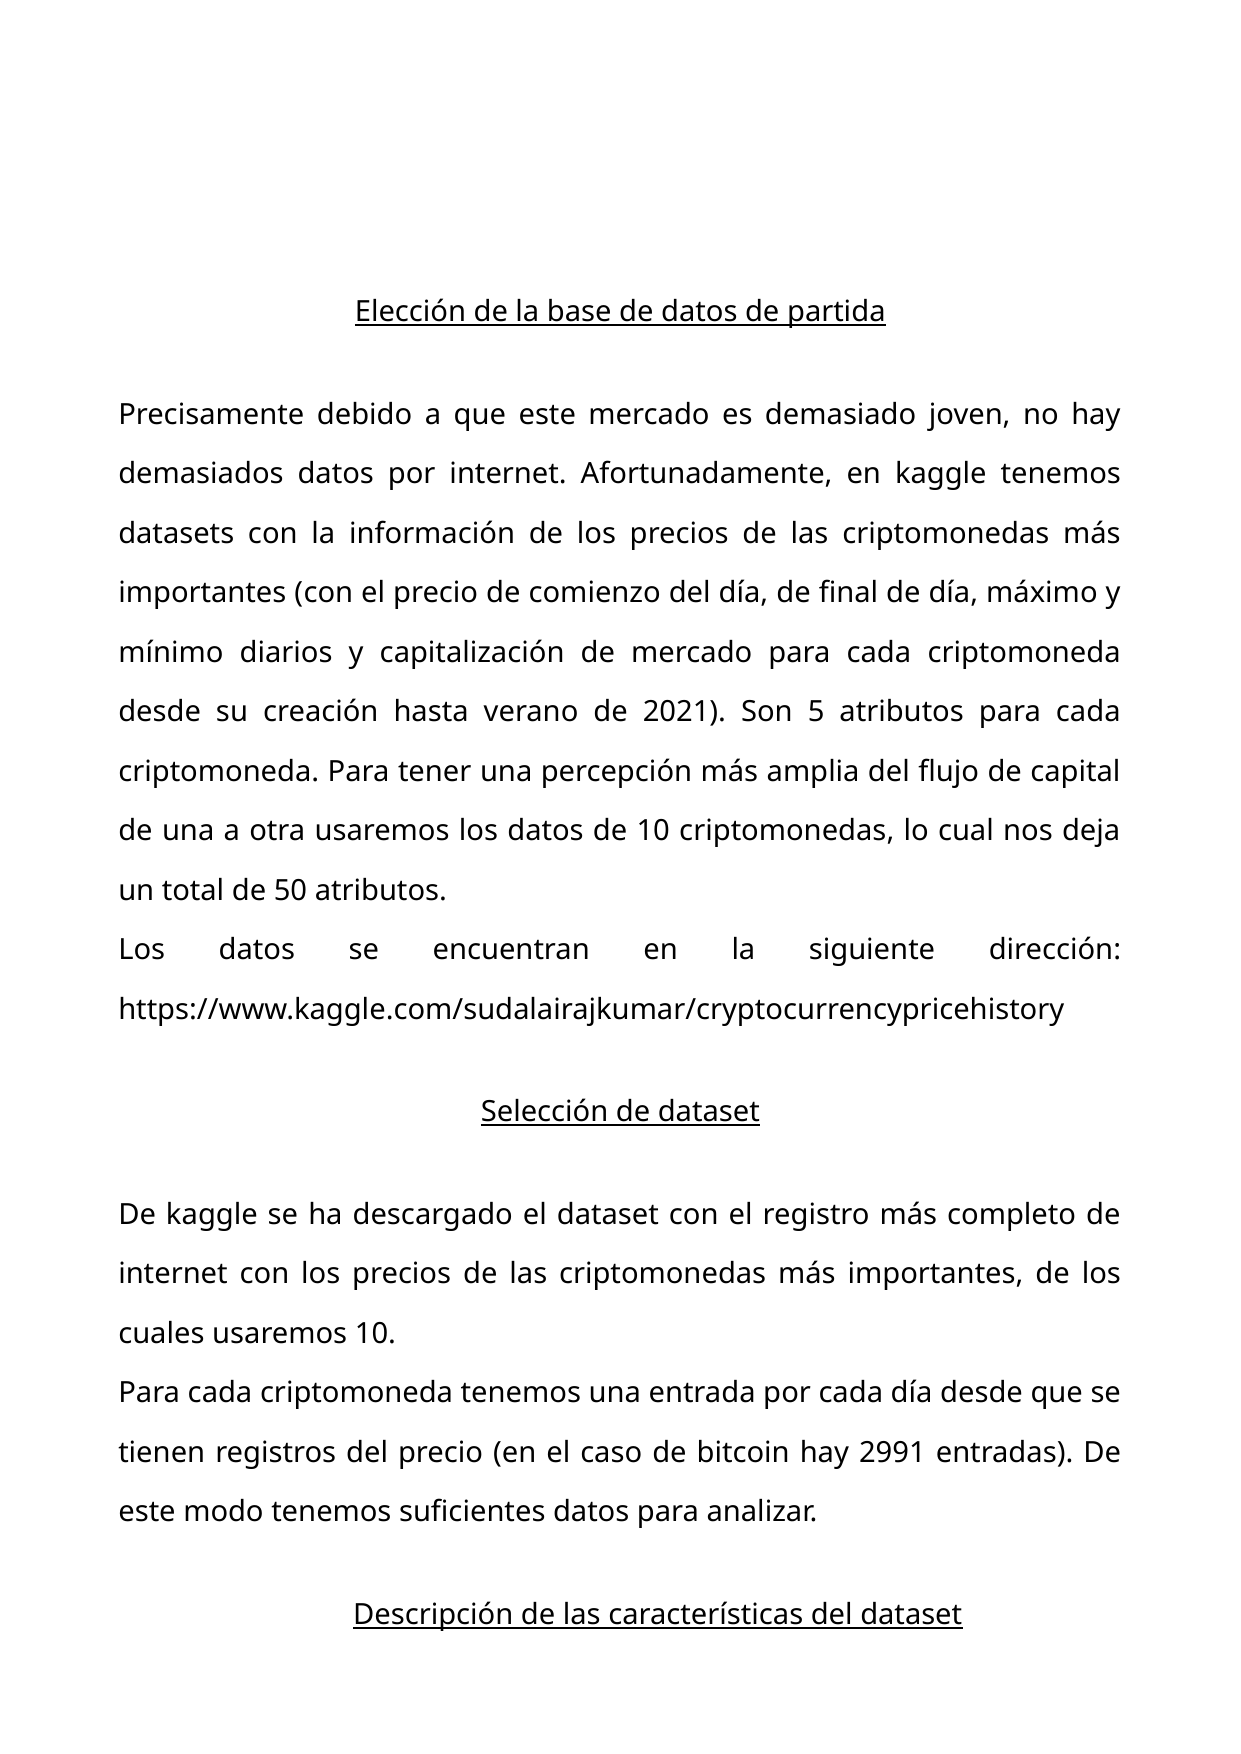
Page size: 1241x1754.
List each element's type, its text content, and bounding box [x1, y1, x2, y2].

text De kaggle se ha descargado el dataset con el registro más completo de internet con los precios de las criptomonedas más importantes, de los cuales usaremos 10. [118, 1193, 1122, 1352]
text Precisamente debido a que este mercado es demasiado joven, no hay demasiados datos por internet. Afortunadamente, en kaggle tenemos datasets con la información de los precios de las criptomonedas más importantes (con el precio de comienzo del día, de final de día, máximo y mínimo diarios y capitalización de mercado para cada criptomoneda desde su creación hasta verano de 2021). Son 5 atributos para cada criptomoneda. Para tener una percepción más amplia del flujo de capital de una a otra usaremos los datos de 10 criptomonedas, lo cual nos deja un total de 50 atributos. [118, 393, 1122, 909]
text Los datos se encuentran en la siguiente dirección: https://www.kaggle.com/sudalairajkumar/cryptocurrencypricehistory [118, 928, 1122, 1028]
text Descripción de las características del dataset [118, 1593, 1122, 1633]
text Elección de la base de datos de partida [118, 291, 1122, 330]
text Selección de dataset [118, 1091, 1122, 1130]
text Para cada criptomoneda tenemos una entrada por cada día desde que se tienen registros del precio (en el caso de bitcoin hay 2991 entradas). De este modo tenemos suficientes datos para analizar. [118, 1372, 1122, 1530]
